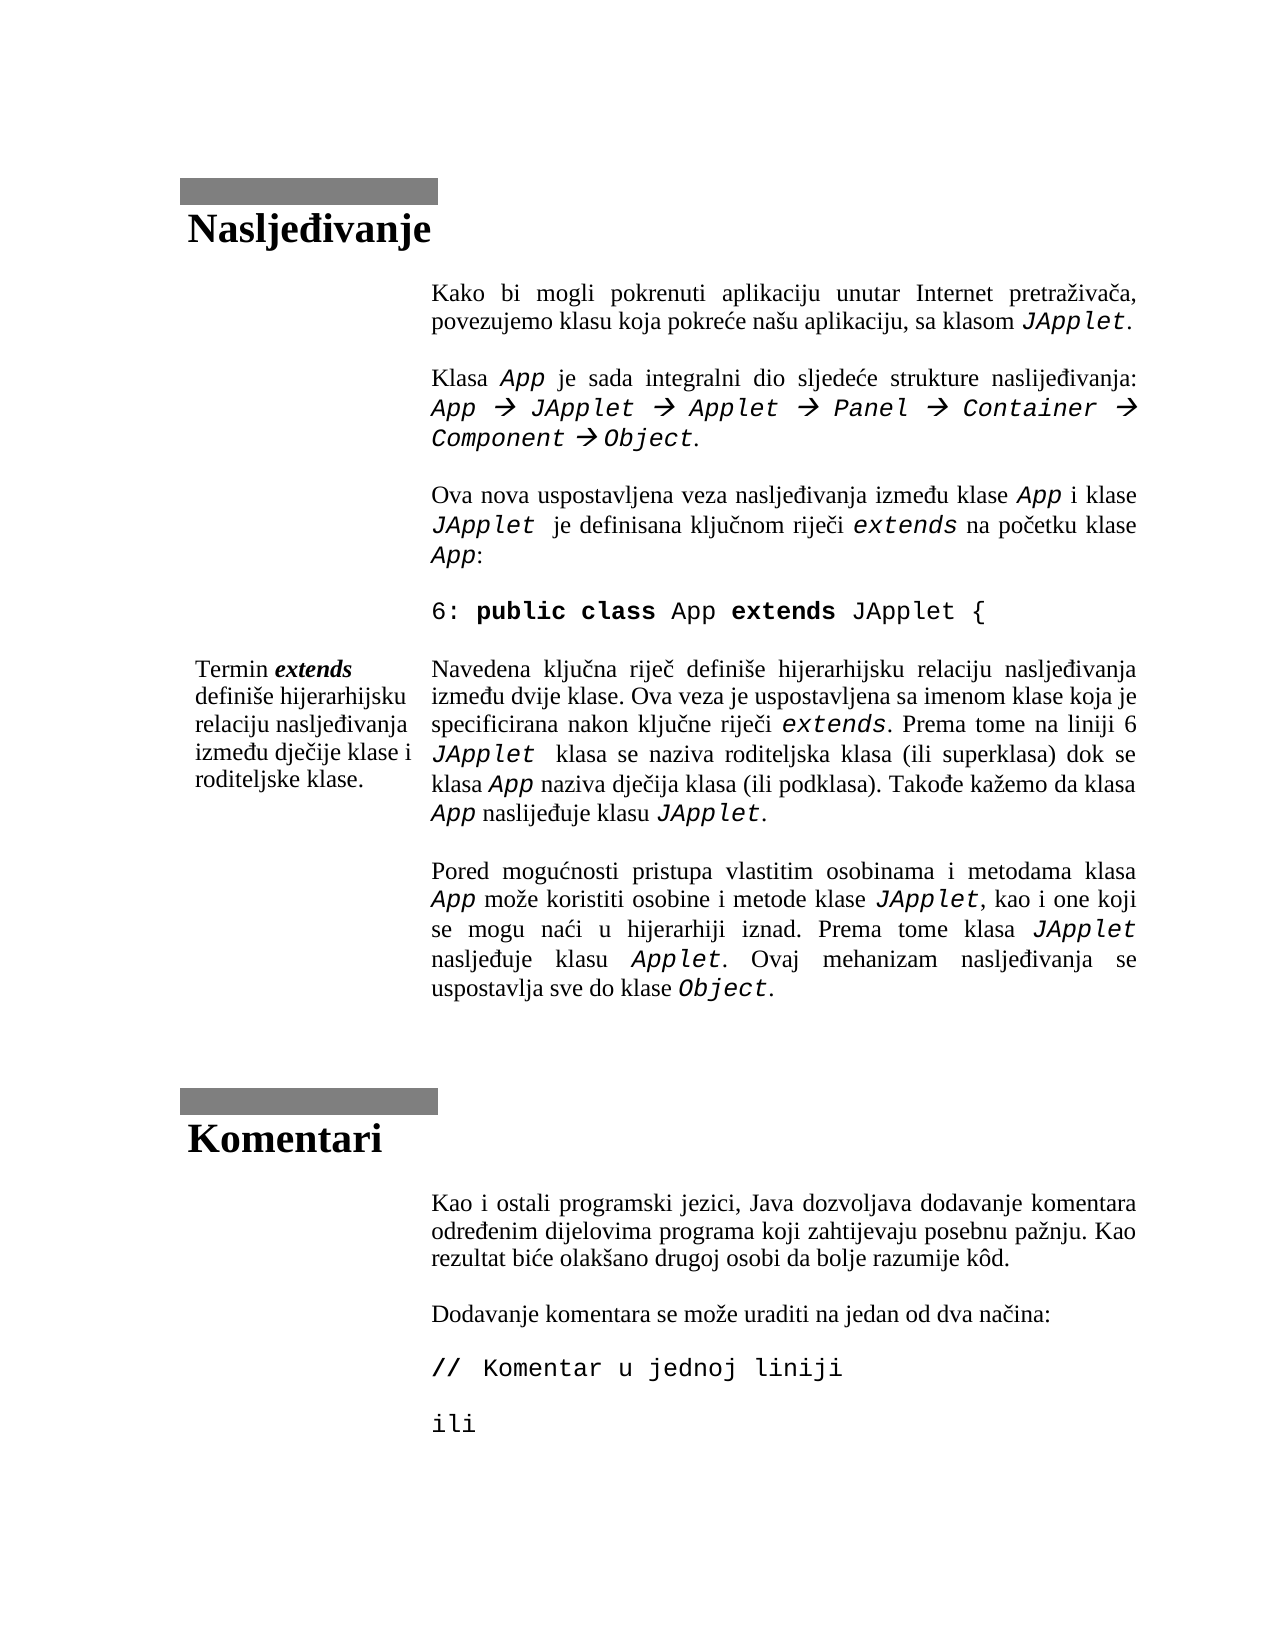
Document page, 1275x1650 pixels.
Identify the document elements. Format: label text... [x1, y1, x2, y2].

subtitle Nasljeđivanje [187, 205, 1087, 252]
table_header [180, 1088, 438, 1115]
table_header Kako bi mogli pokrenuti aplikaciju unutar Internet pretraživača, povezujemo klasu koja pokreće našu aplikaciju, sa klasom JApplet. [424, 279, 1145, 337]
table_header [188, 1355, 424, 1440]
table_header [188, 482, 424, 571]
table_header Kao i ostali programski jezici, Java dozvoljava dodavanje komentara određenim dijelovima programa koji zahtijevaju posebnu pažnju. Kao rezultat biće olakšano drugoj osobi da bolje razumije kôd. [424, 1189, 1144, 1272]
table_header // Komentar u jednoj liniji ili [424, 1355, 1147, 1440]
table_header Navedena ključna riječ definiše hijerarhijsku relaciju nasljeđivanja između dvije klase. Ova veza je uspostavljena sa imenom klase koja je specificirana nakon ključne riječi extends. Prema tome na liniji 6 JApplet klasa se naziva roditeljska klasa (ili superklasa) dok se klasa App naziva dječija klasa (ili podklasa). Takođe kažemo da klasa App naslijeđuje klasu JApplet. Pored mogućnosti pristupa vlastitim osobinama i metodama klasa App može koristiti osobine i metode klase JApplet, kao i one koji se mogu naći u hijerarhiji iznad. Prema tome klasa JApplet nasljeđuje klasu Applet. Ovaj mehanizam nasljeđivanja se uspostavlja sve do klase Object. [424, 655, 1144, 1004]
table_header Termin extends definiše hijerarhijsku relaciju nasljeđivanja između dječije klase i roditeljske klase. [188, 655, 424, 1004]
table_header [188, 1300, 424, 1328]
table_header [180, 279, 424, 337]
table_header [180, 178, 438, 205]
table_header Klasa App je sada integralni dio sljedeće strukture naslijeđivanja: App  JApplet  Applet  Panel  Container  Component  Object. [424, 365, 1145, 454]
subtitle Komentari [187, 1115, 1087, 1161]
table_header [180, 365, 424, 454]
table_header Dodavanje komentara se može uraditi na jedan od dva načina: [424, 1300, 1144, 1328]
table_header Ova nova uspostavljena veza nasljeđivanja između klase App i klase JApplet je definisana ključnom riječi extends na početku klase App: [424, 482, 1144, 571]
table_header 6: public class App extends JApplet { [424, 599, 1144, 627]
table_header [188, 599, 424, 627]
table_header [188, 1189, 424, 1272]
